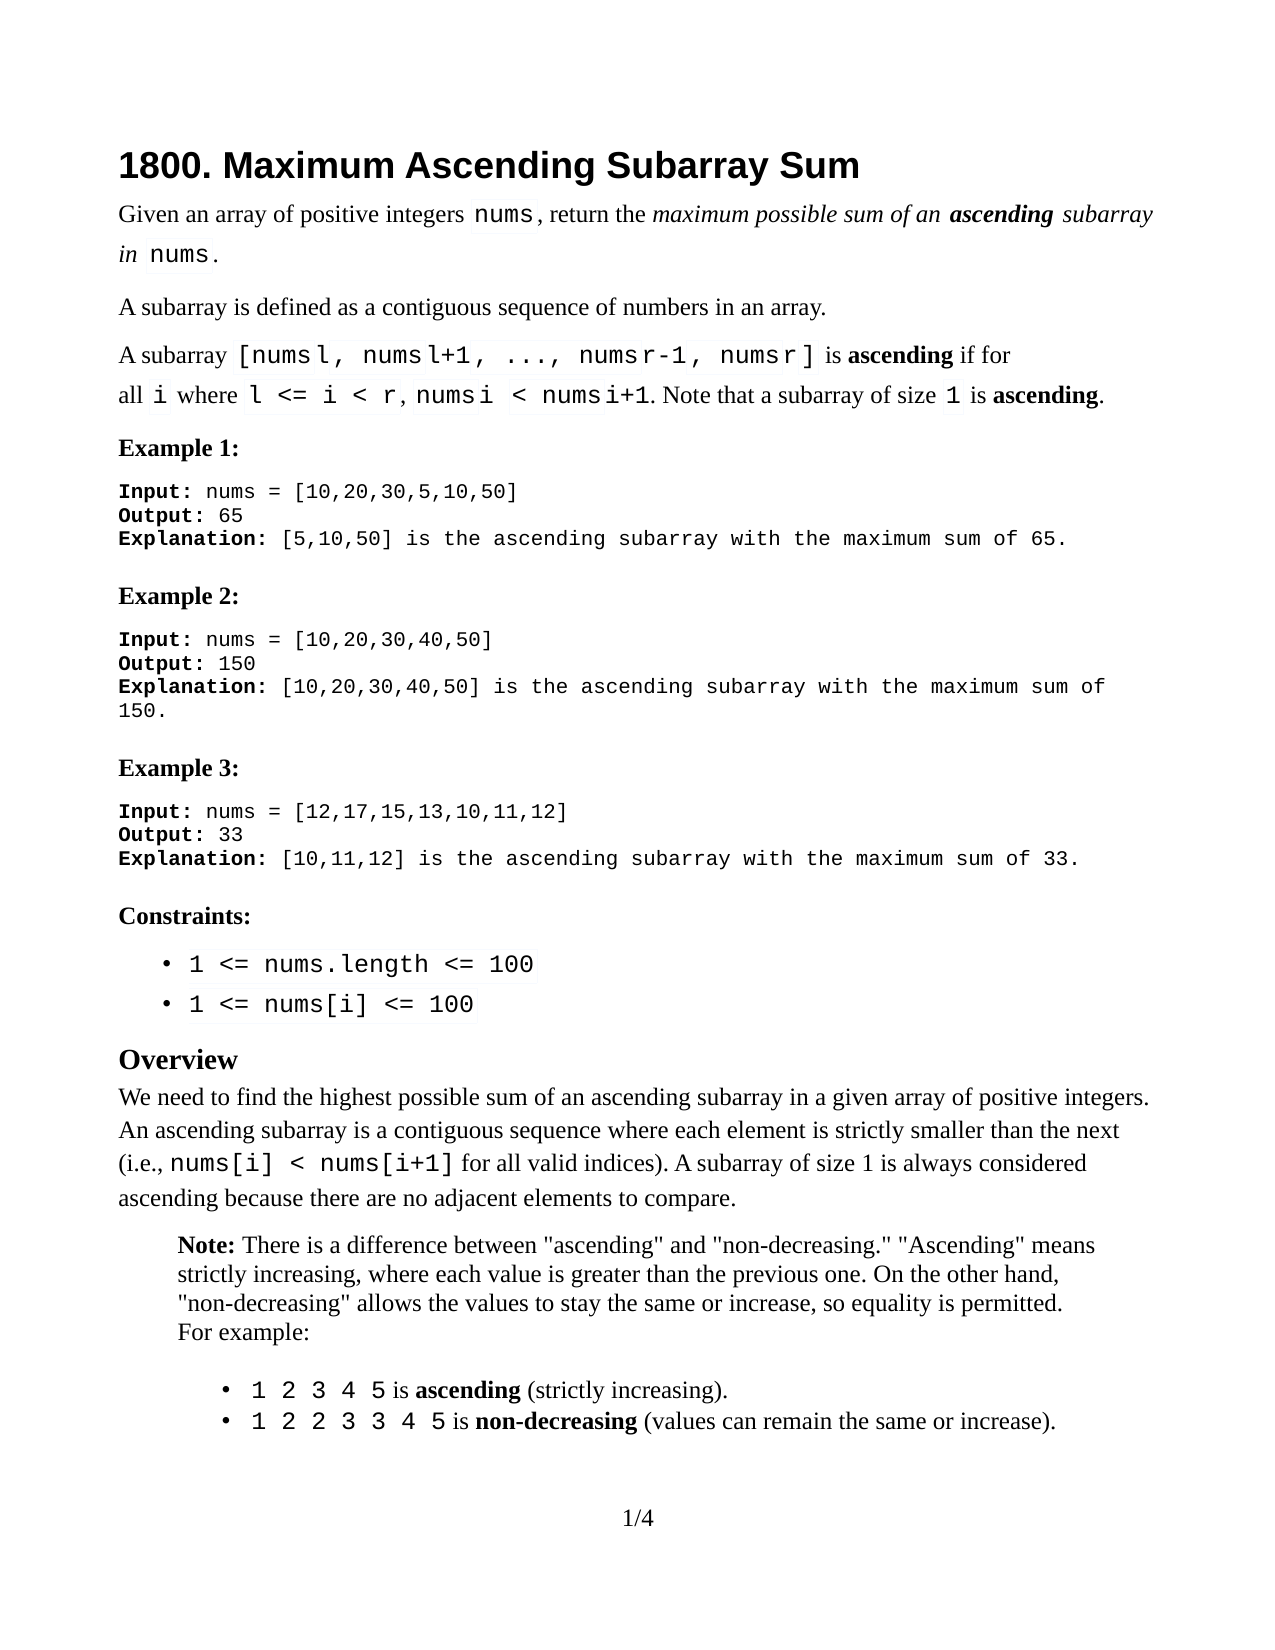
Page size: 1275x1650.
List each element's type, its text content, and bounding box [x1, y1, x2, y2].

subtitle 1800. Maximum Ascending Subarray Sum [118, 143, 1157, 186]
text Example 3: [118, 753, 1157, 782]
text Input: nums = [10,20,30,5,10,50] [118, 481, 1157, 505]
subtitle Overview [118, 1042, 1157, 1076]
text Explanation: [10,11,12] is the ascending subarray with the maximum sum of 33. [118, 848, 1157, 872]
text Given an array of positive integers nums, return the maximum possible sum of an ascending subarray in nums. [118, 199, 1157, 273]
list 1 2 3 4 5 is ascending (strictly increasing). [222, 1375, 1098, 1406]
list 1 2 2 3 3 4 5 is non-decreasing (values can remain the same or increase). [222, 1406, 1098, 1437]
text A subarray [numsl, numsl+1, ..., numsr-1, numsr] is ascending if for all i where l <= i < r, numsi < numsi+1. Note that a subarray of size 1 is ascending. [118, 340, 1157, 414]
text Example 1: [118, 433, 1157, 462]
text A subarray is defined as a contiguous sequence of numbers in an array. [118, 292, 1157, 321]
list 1 <= nums.length <= 100 [162, 949, 537, 983]
text Constraints: [118, 901, 1157, 930]
list [538, 949, 1157, 983]
text Note: There is a difference between "ascending" and "non-decreasing." "Ascending" means strictly increasing, where each value is greater than the previous one. On the other hand, "non-decreasing" allows the values to stay the same or increase, so equality is permitted. For example: [177, 1231, 1098, 1346]
text Input: nums = [12,17,15,13,10,11,12] [118, 801, 1157, 824]
text Output: 65 [118, 505, 1157, 528]
text Example 2: [118, 581, 1157, 610]
text Output: 33 [118, 824, 1157, 848]
list [478, 988, 1157, 1023]
text We need to find the highest possible sum of an ascending subarray in a given array of positive integers. An ascending subarray is a contiguous sequence where each element is strictly smaller than the next (i.e., nums[i] < nums[i+1] for all valid indices). A subarray of size 1 is always considered ascending because there are no adjacent elements to compare. [118, 1082, 1157, 1212]
text Explanation: [10,20,30,40,50] is the ascending subarray with the maximum sum of 150. [118, 676, 1157, 724]
text Explanation: [5,10,50] is the ascending subarray with the maximum sum of 65. [118, 528, 1157, 552]
text Input: nums = [10,20,30,40,50] [118, 629, 1157, 653]
list 1 <= nums[i] <= 100 [162, 988, 477, 1023]
text Output: 150 [118, 653, 1157, 676]
